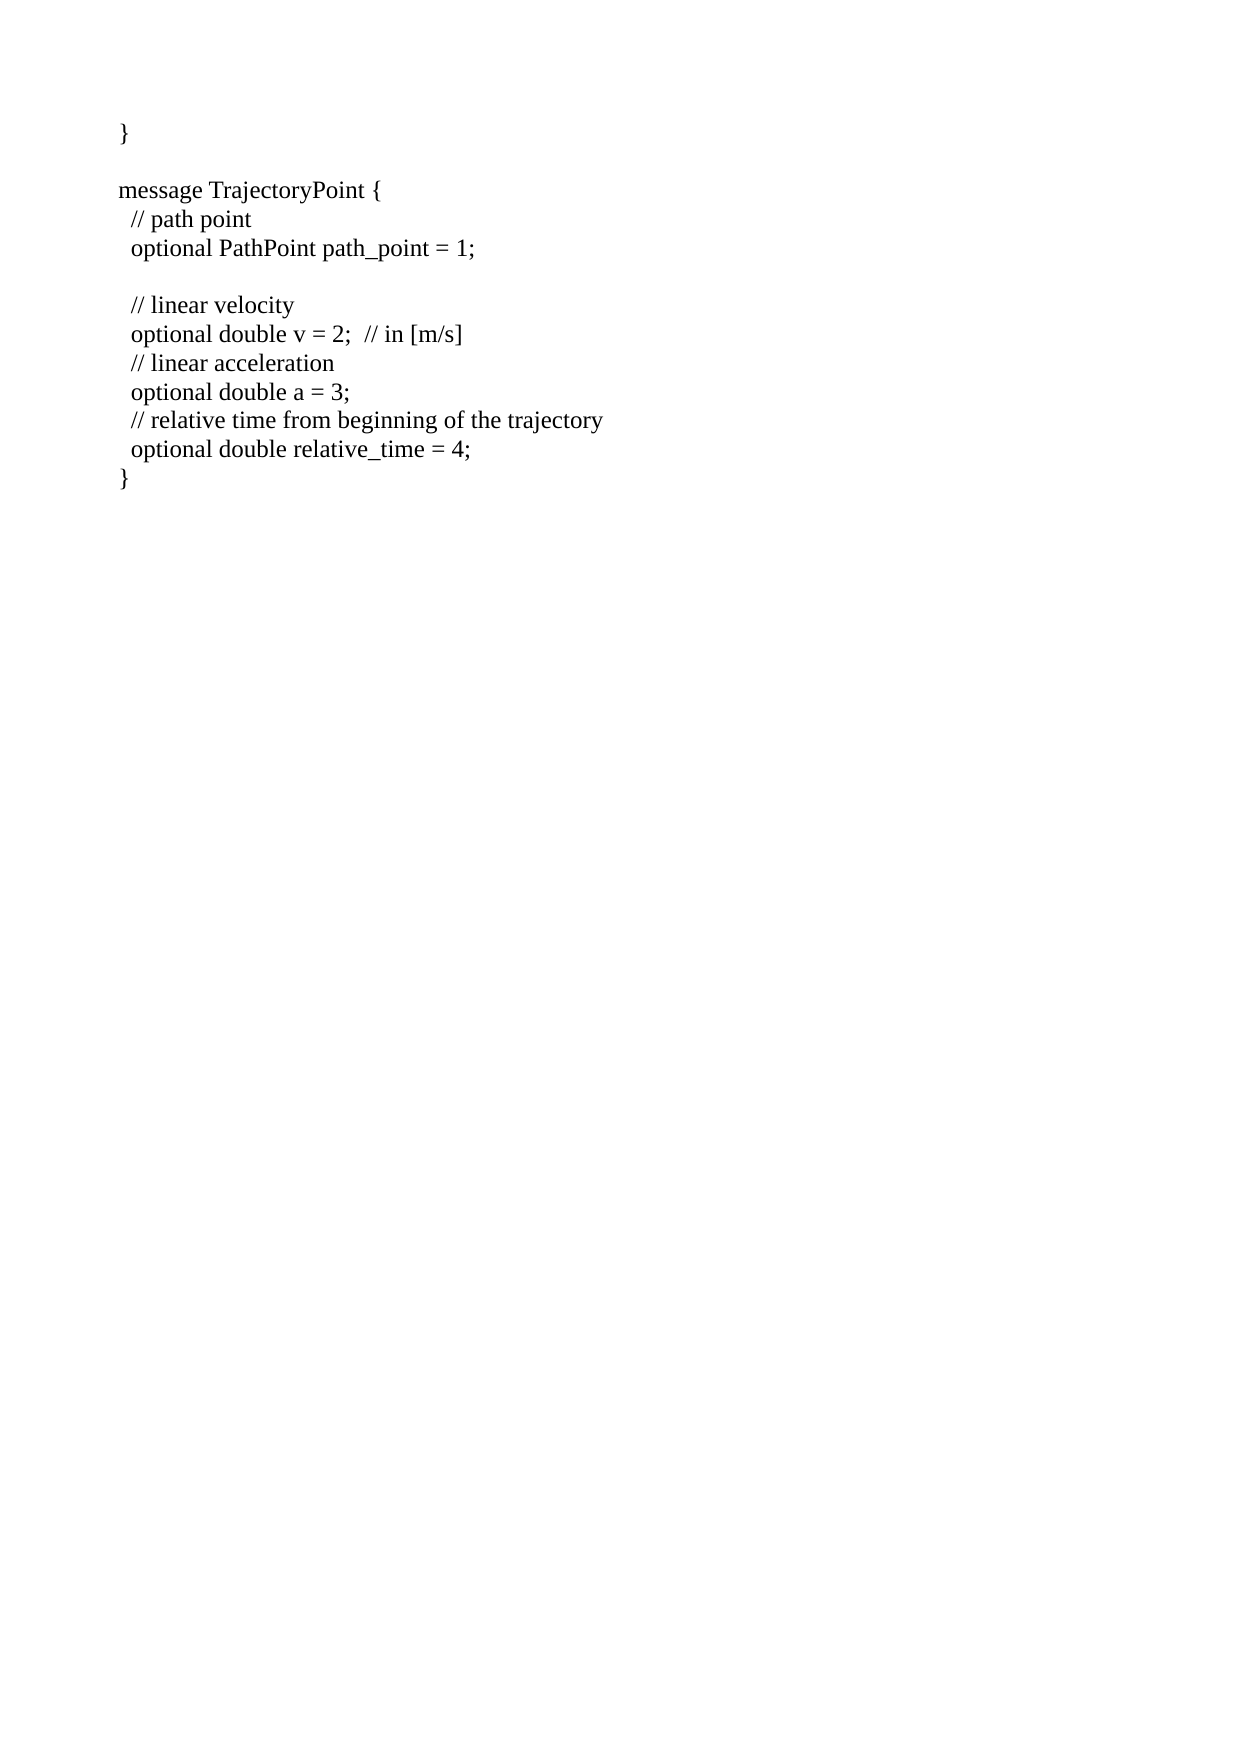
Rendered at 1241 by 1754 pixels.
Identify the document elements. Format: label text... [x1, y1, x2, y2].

text optional double a = 3; [118, 377, 1122, 406]
text // linear acceleration [118, 348, 1122, 377]
text // linear velocity [118, 291, 1122, 319]
text } [118, 463, 1122, 492]
text // path point [118, 204, 1122, 233]
text message TrajectoryPoint { [118, 176, 1122, 204]
text } [118, 118, 1122, 147]
text // relative time from beginning of the trajectory [118, 406, 1122, 434]
text optional PathPoint path_point = 1; [118, 233, 1122, 262]
text optional double relative_time = 4; [118, 434, 1122, 463]
text optional double v = 2; // in [m/s] [118, 319, 1122, 348]
